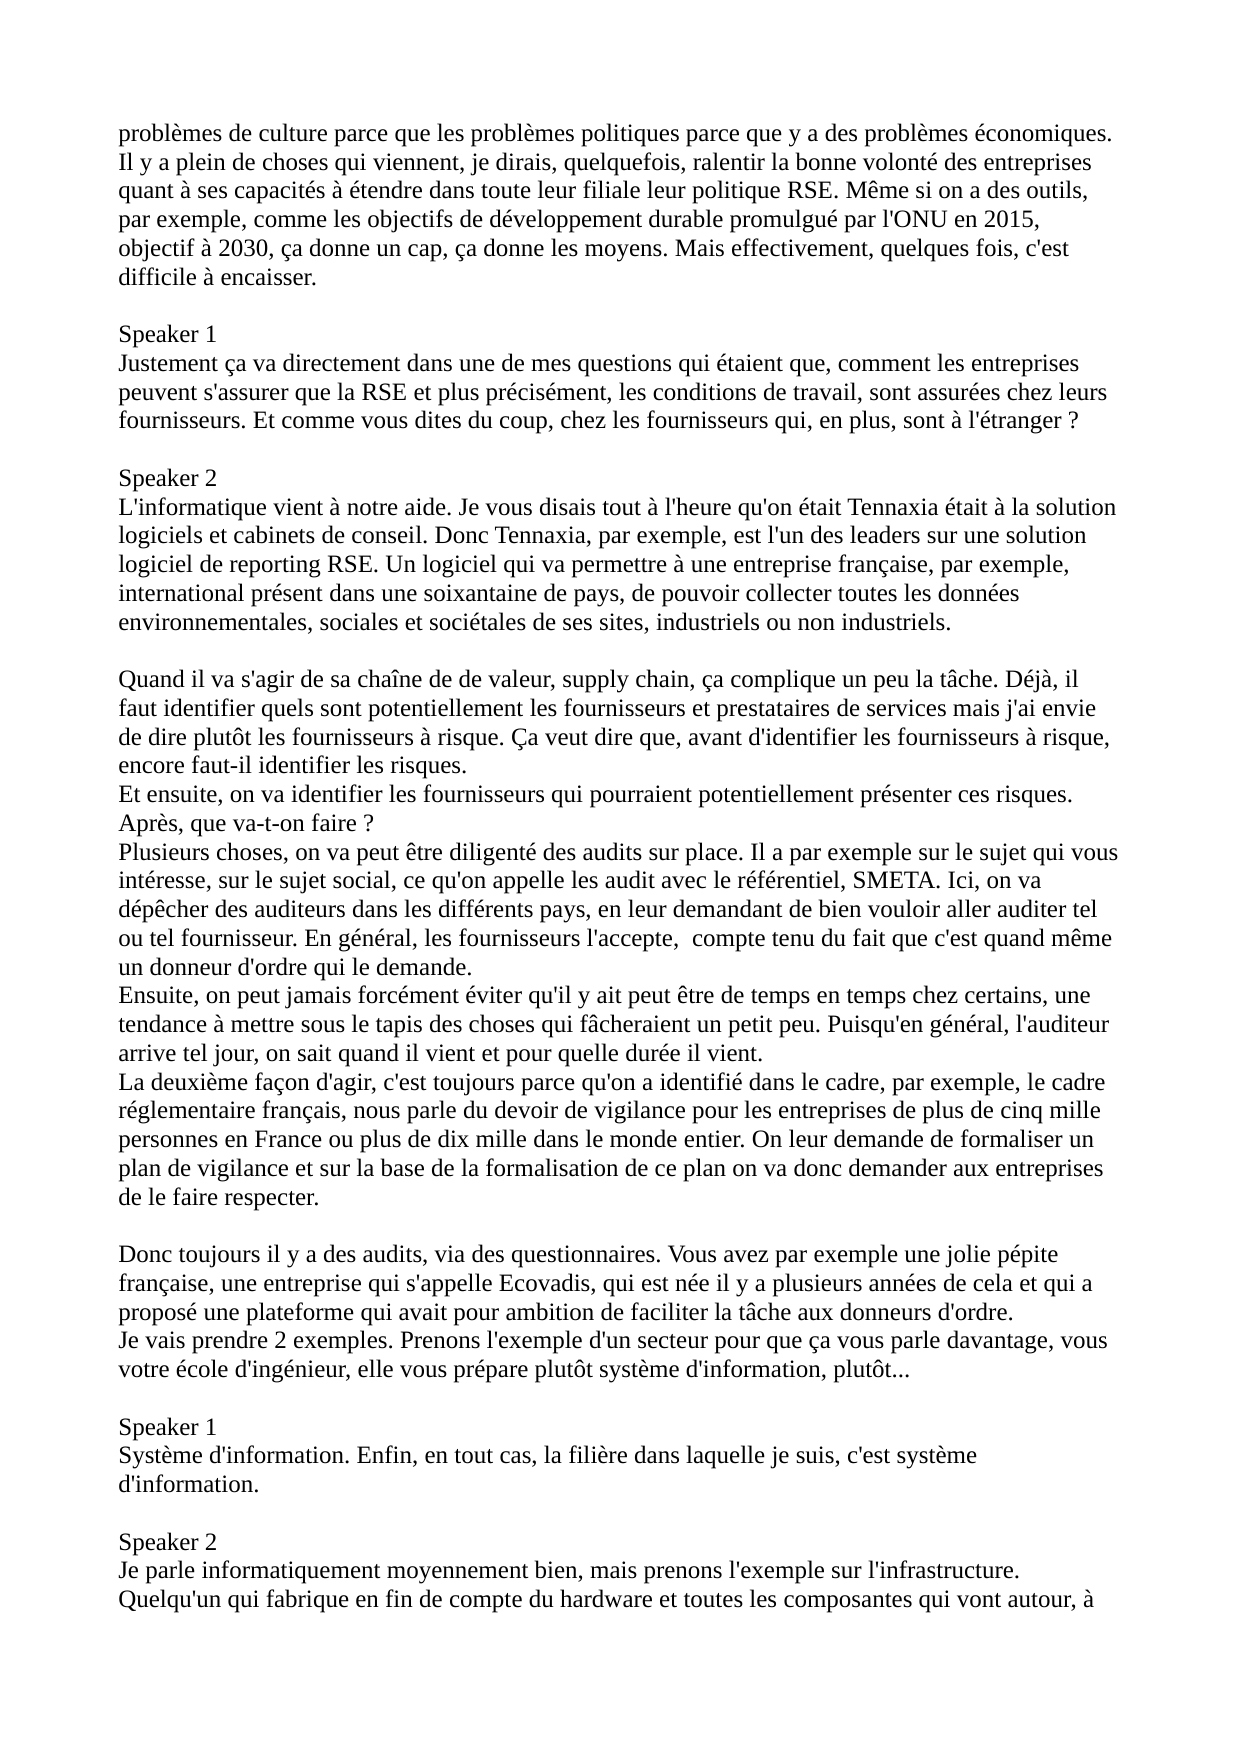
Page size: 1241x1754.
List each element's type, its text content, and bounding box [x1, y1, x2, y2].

text problèmes de culture parce que les problèmes politiques parce que y a des problèmes économiques. Il y a plein de choses qui viennent, je dirais, quelquefois, ralentir la bonne volonté des entreprises quant à ses capacités à étendre dans toute leur filiale leur politique RSE. Même si on a des outils, par exemple, comme les objectifs de développement durable promulgué par l'ONU en 2015, objectif à 2030, ça donne un cap, ça donne les moyens. Mais effectivement, quelques fois, c'est difficile à encaisser. Speaker 1 Justement ça va directement dans une de mes questions qui étaient que, comment les entreprises peuvent s'assurer que la RSE et plus précisément, les conditions de travail, sont assurées chez leurs fournisseurs. Et comme vous dites du coup, chez les fournisseurs qui, en plus, sont à l'étranger ? Speaker 2 L'informatique vient à notre aide. Je vous disais tout à l'heure qu'on était Tennaxia était à la solution logiciels et cabinets de conseil. Donc Tennaxia, par exemple, est l'un des leaders sur une solution logiciel de reporting RSE. Un logiciel qui va permettre à une entreprise française, par exemple, international présent dans une soixantaine de pays, de pouvoir collecter toutes les données environnementales, sociales et sociétales de ses sites, industriels ou non industriels. Quand il va s'agir de sa chaîne de de valeur, supply chain, ça complique un peu la tâche. Déjà, il faut identifier quels sont potentiellement les fournisseurs et prestataires de services mais j'ai envie de dire plutôt les fournisseurs à risque. Ça veut dire que, avant d'identifier les fournisseurs à risque, encore faut-il identifier les risques. [118, 118, 1122, 779]
text Système d'information. Enfin, en tout cas, la filière dans laquelle je suis, c'est système d'information. [118, 1441, 1122, 1498]
text Ensuite, on peut jamais forcément éviter qu'il y ait peut être de temps en temps chez certains, une tendance à mettre sous le tapis des choses qui fâcheraient un petit peu. Puisqu'en général, l'auditeur arrive tel jour, on sait quand il vient et pour quelle durée il vient. [118, 981, 1122, 1067]
text Et ensuite, on va identifier les fournisseurs qui pourraient potentiellement présenter ces risques. [118, 779, 1122, 808]
text Plusieurs choses, on va peut être diligenté des audits sur place. Il a par exemple sur le sujet qui vous intéresse, sur le sujet social, ce qu'on appelle les audit avec le référentiel, SMETA. Ici, on va dépêcher des auditeurs dans les différents pays, en leur demandant de bien vouloir aller auditer tel ou tel fournisseur. En général, les fournisseurs l'accepte, compte tenu du fait que c'est quand même un donneur d'ordre qui le demande. [118, 837, 1122, 981]
text Speaker 2 [118, 1527, 1122, 1556]
text La deuxième façon d'agir, c'est toujours parce qu'on a identifié dans le cadre, par exemple, le cadre réglementaire français, nous parle du devoir de vigilance pour les entreprises de plus de cinq mille personnes en France ou plus de dix mille dans le monde entier. On leur demande de formaliser un plan de vigilance et sur la base de la formalisation de ce plan on va donc demander aux entreprises de le faire respecter. [118, 1067, 1122, 1211]
text Après, que va-t-on faire ? [118, 808, 1122, 837]
text Speaker 1 [118, 1412, 1122, 1441]
text Je parle informatiquement moyennement bien, mais prenons l'exemple sur l'infrastructure. Quelqu'un qui fabrique en fin de compte du hardware et toutes les composantes qui vont autour, à [118, 1556, 1122, 1613]
text Donc toujours il y a des audits, via des questionnaires. Vous avez par exemple une jolie pépite française, une entreprise qui s'appelle Ecovadis, qui est née il y a plusieurs années de cela et qui a proposé une plateforme qui avait pour ambition de faciliter la tâche aux donneurs d'ordre. Je vais prendre 2 exemples. Prenons l'exemple d'un secteur pour que ça vous parle davantage, vous votre école d'ingénieur, elle vous prépare plutôt système d'information, plutôt... [118, 1211, 1122, 1383]
